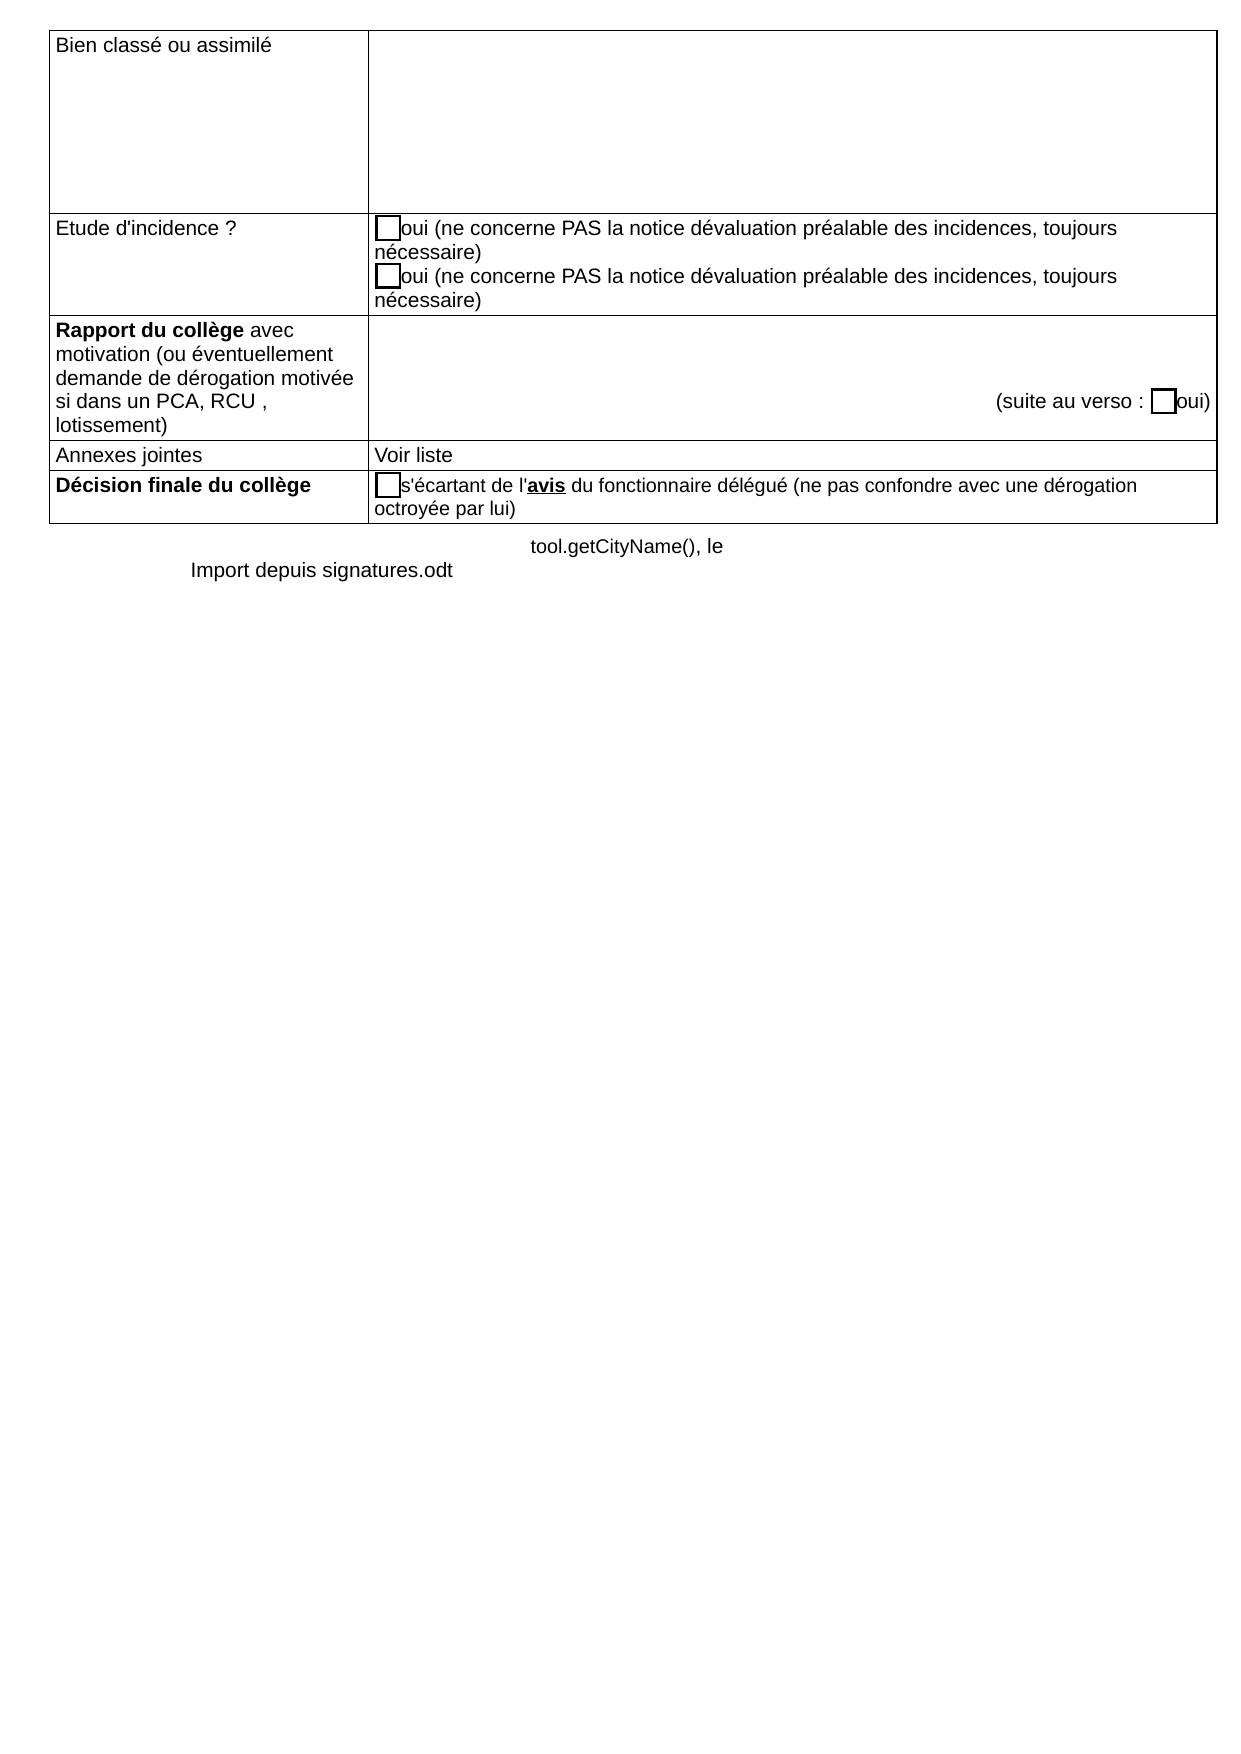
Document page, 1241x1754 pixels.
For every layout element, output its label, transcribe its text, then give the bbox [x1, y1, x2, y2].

table_cell s'écartant de l'avis du fonctionnaire délégué (ne pas confondre avec une dérogation octroyée par lui) [369, 471, 1216, 522]
table_header [973, 109, 1211, 133]
table_cell Annexes jointes [50, 441, 368, 470]
table_cell Décision finale du collège [50, 471, 368, 522]
table_cell Bien classé ou assimilé [50, 31, 368, 213]
text Import depuis signatures.odt [43, 558, 1211, 582]
table_cell oui (ne concerne PAS la notice dévaluation préalable des incidences, toujours nécessaire) oui (ne concerne PAS la notice dévaluation préalable des incidences, toujours nécessaire) [369, 214, 1216, 314]
table_cell [369, 31, 1216, 213]
table_cell Voir liste [369, 441, 1216, 470]
text tool.getCityName(), le [43, 534, 1211, 558]
table_header [572, 109, 769, 133]
table_cell Rapport du collège avec motivation (ou éventuellement demande de dérogation motivée si dans un PCA, RCU , lotissement) [50, 316, 368, 440]
table_header [374, 109, 572, 133]
table_header [769, 109, 973, 133]
table_cell (suite au verso : oui) [369, 316, 1216, 440]
table_cell Etude d'incidence ? [50, 214, 368, 314]
